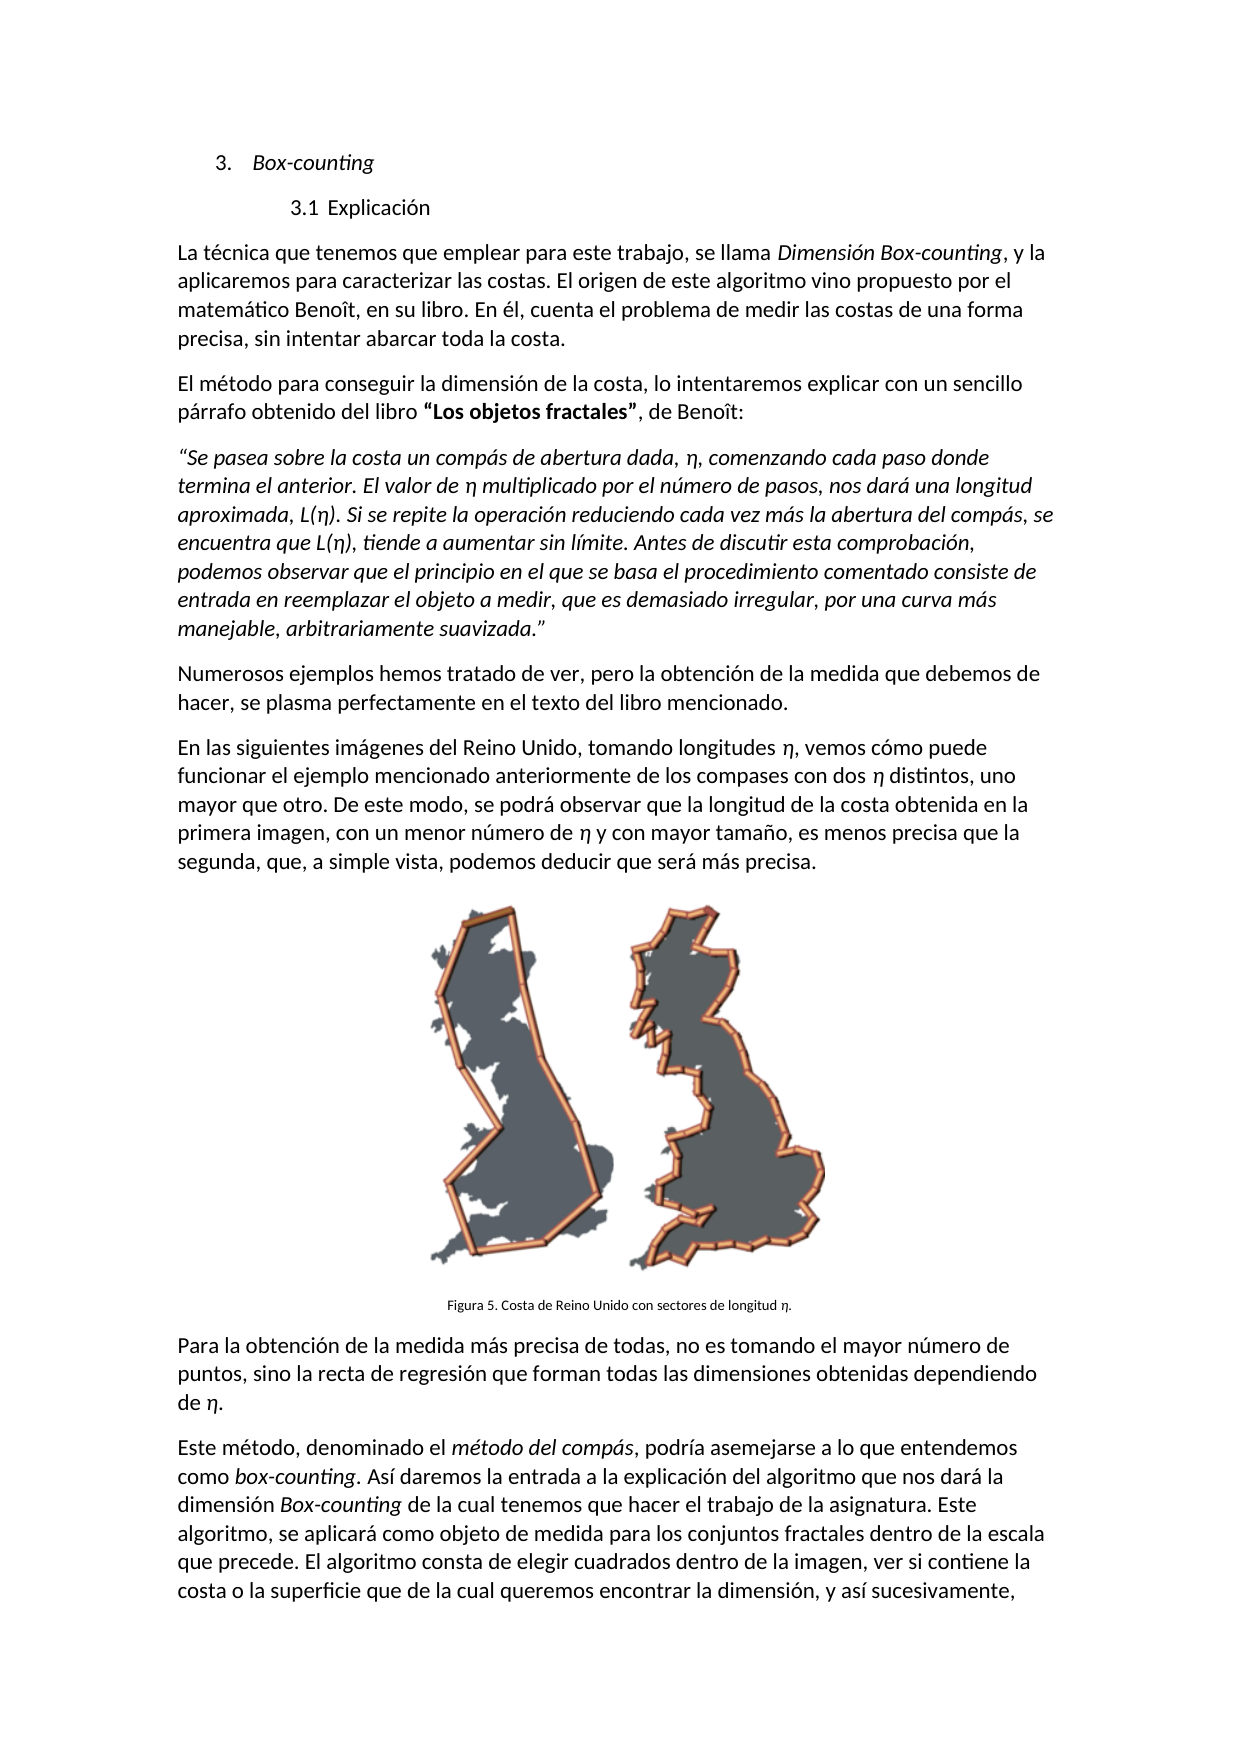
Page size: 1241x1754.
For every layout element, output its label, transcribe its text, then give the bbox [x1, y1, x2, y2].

text Este método, denominado el método del compás, podría asemejarse a lo que entendemos como box-counting. Así daremos la entrada a la explicación del algoritmo que nos dará la dimensión Box-counting de la cual tenemos que hacer el trabajo de la asignatura. Este algoritmo, se aplicará como objeto de medida para los conjuntos fractales dentro de la escala que precede. El algoritmo consta de elegir cuadrados dentro de la imagen, ver si contiene la costa o la superficie que de la cual queremos encontrar la dimensión, y así sucesivamente, [177, 1433, 1063, 1604]
picture [415, 892, 825, 1279]
text La técnica que tenemos que emplear para este trabajo, se llama Dimensión Box-counting, y la aplicaremos para caracterizar las costas. El origen de este algoritmo vino propuesto por el matemático Benoît, en su libro. En él, cuenta el problema de medir las costas de una forma precisa, sin intentar abarcar toda la costa. [177, 238, 1063, 352]
text Para la obtención de la medida más precisa de todas, no es tomando el mayor número de puntos, sino la recta de regresión que forman todas las dimensiones obtenidas dependiendo de ƞ. [177, 1331, 1063, 1416]
list Explicación [290, 193, 1063, 221]
list Box-counting [215, 148, 1063, 176]
text En las siguientes imágenes del Reino Unido, tomando longitudes ƞ, vemos cómo puede funcionar el ejemplo mencionado anteriormente de los compases con dos ƞ distintos, uno mayor que otro. De este modo, se podrá observar que la longitud de la costa obtenida en la primera imagen, con un menor número de ƞ y con mayor tamaño, es menos precisa que la segunda, que, a simple vista, podemos deducir que será más precisa. [177, 733, 1063, 875]
text El método para conseguir la dimensión de la costa, lo intentaremos explicar con un sencillo párrafo obtenido del libro “Los objetos fractales”, de Benoît: [177, 369, 1063, 425]
text “Se pasea sobre la costa un compás de abertura dada, ƞ, comenzando cada paso donde termina el anterior. El valor de ƞ multiplicado por el número de pasos, nos dará una longitud aproximada, L(ƞ). Si se repite la operación reduciendo cada vez más la abertura del compás, se encuentra que L(ƞ), tiende a aumentar sin límite. Antes de discutir esta comprobación, podemos observar que el principio en el que se basa el procedimiento comentado consiste de entrada en reemplazar el objeto a medir, que es demasiado irregular, por una curva más manejable, arbitrariamente suavizada.” [177, 443, 1063, 642]
text Numerosos ejemplos hemos tratado de ver, pero la obtención de la medida que debemos de hacer, se plasma perfectamente en el texto del libro mencionado. [177, 659, 1063, 716]
text Figura 5. Costa de Reino Unido con sectores de longitud ƞ. [177, 1296, 1063, 1314]
